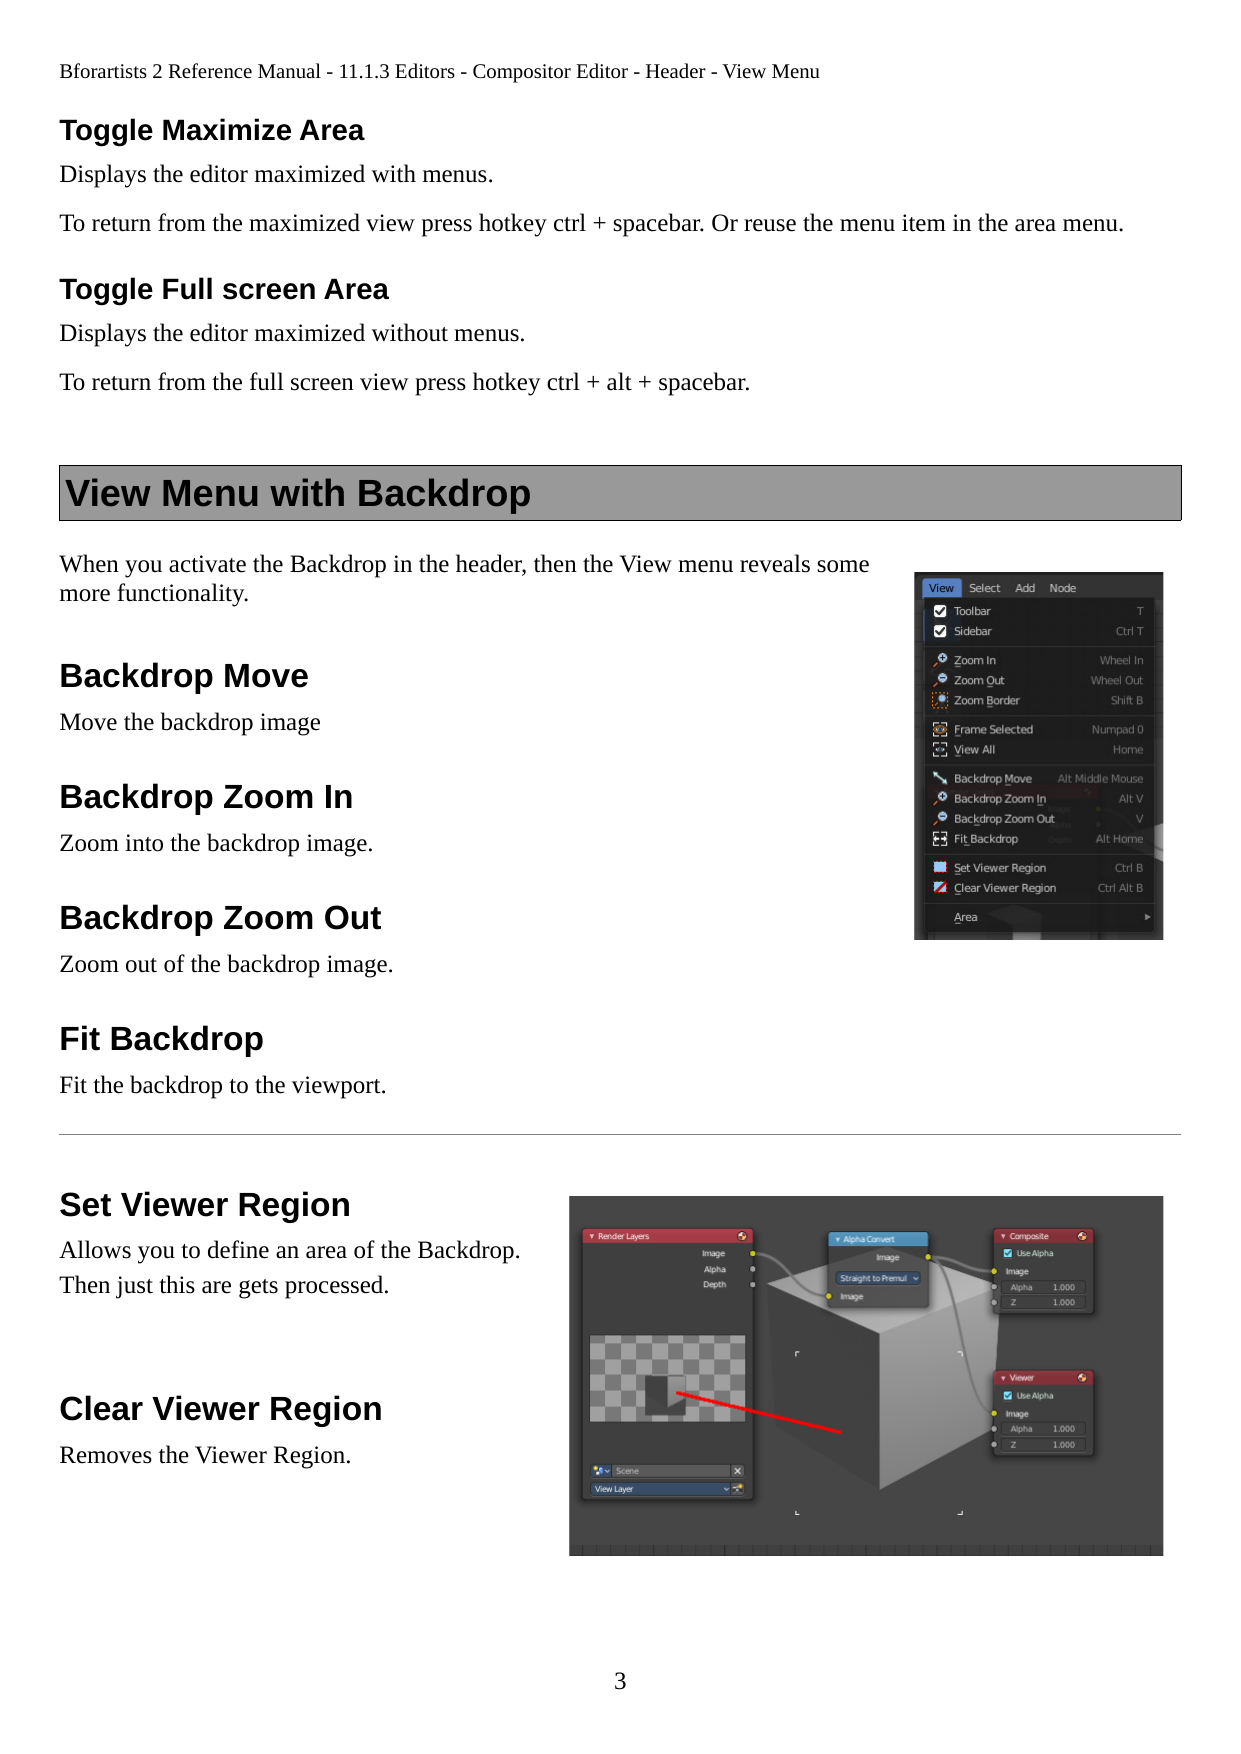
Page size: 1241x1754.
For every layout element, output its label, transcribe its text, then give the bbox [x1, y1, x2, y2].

subtitle Fit Backdrop [59, 1019, 1181, 1058]
text Displays the editor maximized with menus. [59, 159, 1181, 188]
text To return from the full screen view press hotkey ctrl + alt + spacebar. [59, 367, 1181, 396]
table_header View Menu with Backdrop [60, 466, 1181, 520]
text [1164, 707, 1181, 736]
subtitle Toggle Full screen Area [59, 272, 1181, 305]
text Displays the editor maximized without menus. [59, 318, 1181, 347]
text Move the backdrop image [59, 707, 914, 736]
text Fit the backdrop to the viewport. [59, 1070, 1181, 1099]
text When you activate the Backdrop in the header, then the View menu reveals some more functionality. [59, 549, 1181, 607]
subtitle Toggle Maximize Area [59, 113, 1181, 146]
subtitle [1164, 1389, 1181, 1428]
text To return from the maximized view press hotkey ctrl + spacebar. Or reuse the menu item in the area menu. [59, 208, 1181, 237]
subtitle Set Viewer Region [59, 1184, 1181, 1223]
picture [914, 572, 1164, 940]
subtitle [1164, 898, 1181, 937]
text Allows you to define an area of the Backdrop. Then just this are gets processed. [59, 1236, 569, 1299]
subtitle Backdrop Move [59, 656, 914, 695]
subtitle [1164, 777, 1181, 816]
text Removes the Viewer Region. [59, 1440, 569, 1469]
picture [569, 1196, 1164, 1556]
text Zoom out of the backdrop image. [59, 949, 1181, 978]
subtitle Clear Viewer Region [59, 1389, 569, 1428]
subtitle [1164, 656, 1181, 695]
subtitle Backdrop Zoom Out [59, 898, 914, 937]
subtitle Backdrop Zoom In [59, 777, 914, 816]
text Zoom into the backdrop image. [59, 828, 914, 857]
